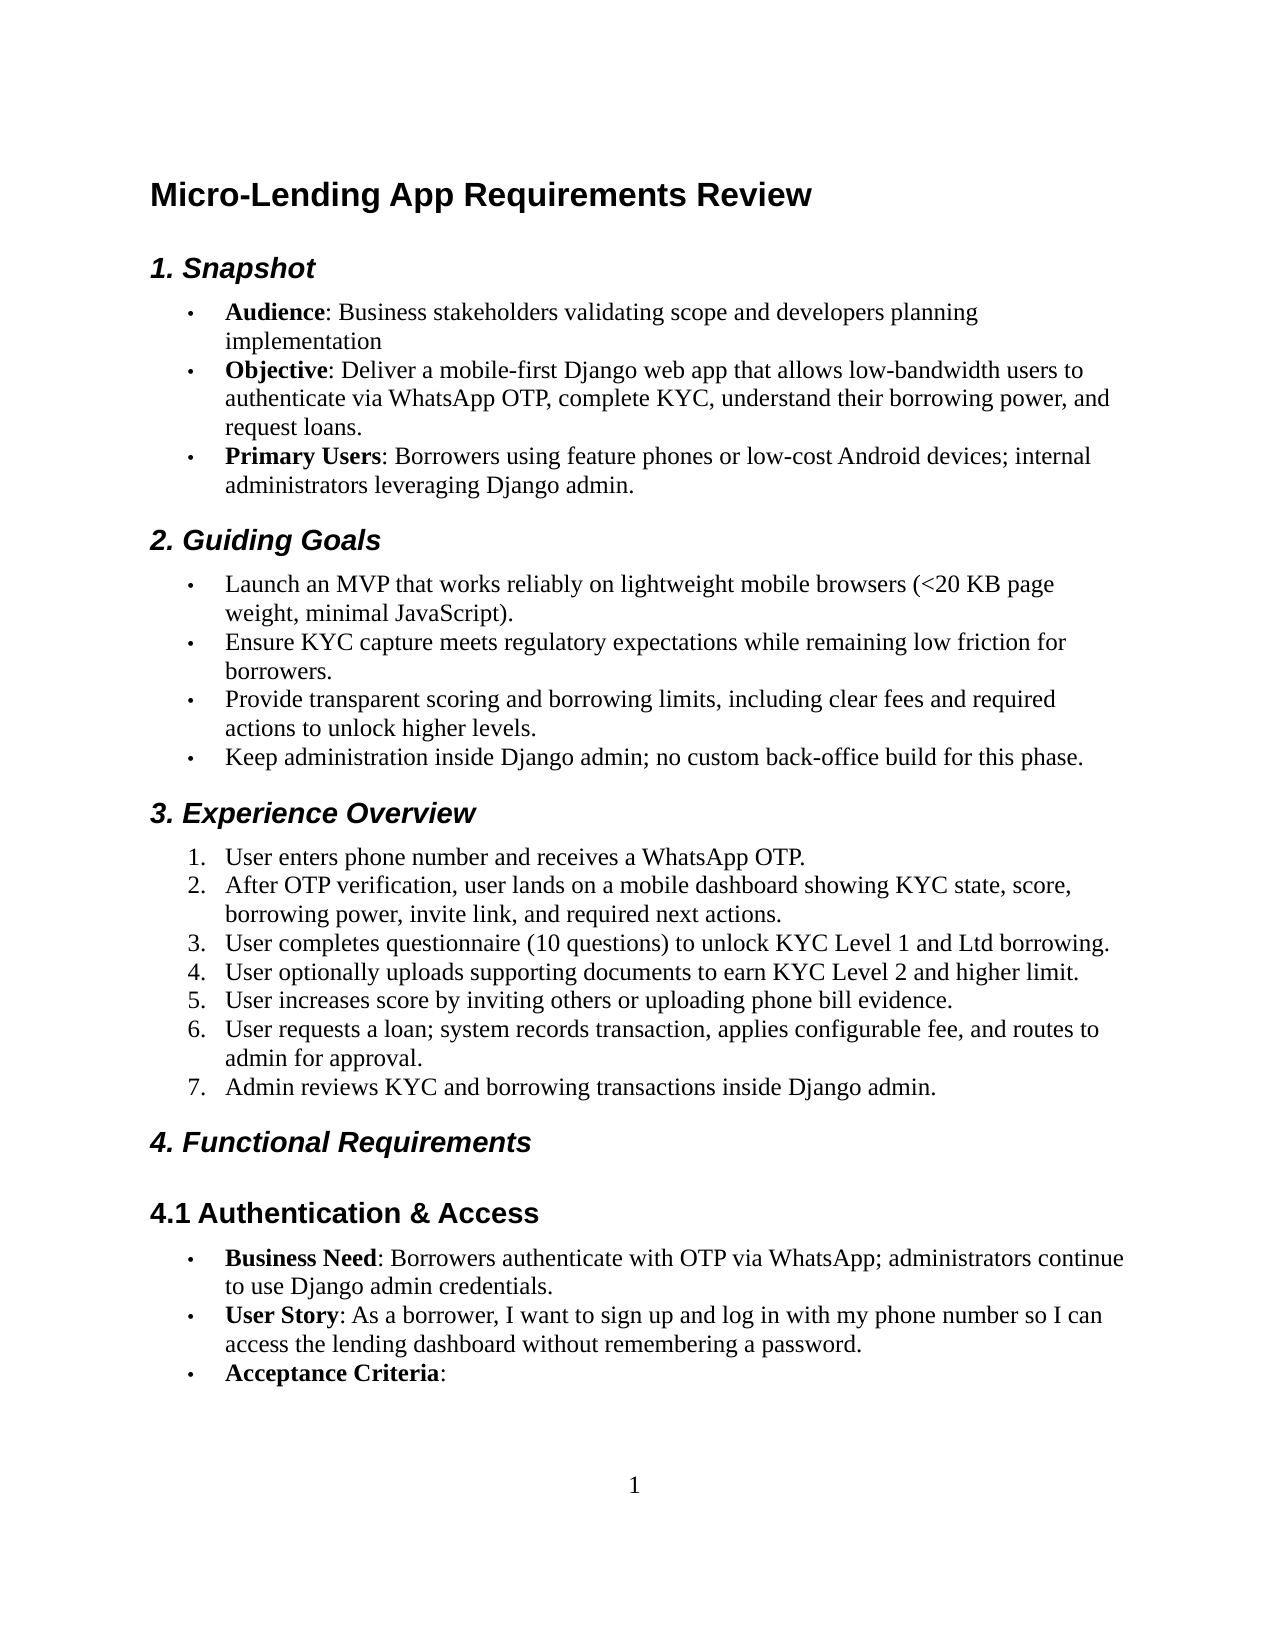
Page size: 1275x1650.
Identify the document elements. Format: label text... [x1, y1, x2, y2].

list Acceptance Criteria: [187, 1358, 1125, 1386]
list After OTP verification, user lands on a mobile dashboard showing KYC state, score, borrowing power, invite link, and required next actions. [187, 871, 1125, 928]
subtitle 3. Experience Overview [150, 796, 1125, 829]
list Admin reviews KYC and borrowing transactions inside Django admin. [187, 1072, 1125, 1101]
list Provide transparent scoring and borrowing limits, including clear fees and required actions to unlock higher levels. [187, 684, 1125, 742]
subtitle Micro-Lending App Requirements Review [150, 175, 1125, 214]
list Keep administration inside Django admin; no custom back-office build for this phase. [187, 742, 1125, 771]
list Audience: Business stakeholders validating scope and developers planning implementation [187, 297, 1125, 355]
list User optionally uploads supporting documents to earn KYC Level 2 and higher limit. [187, 957, 1125, 986]
subtitle 4. Functional Requirements [150, 1126, 1125, 1159]
list User Story: As a borrower, I want to sign up and log in with my phone number so I can access the lending dashboard without remembering a password. [187, 1300, 1125, 1358]
list Primary Users: Borrowers using feature phones or low-cost Android devices; internal administrators leveraging Django admin. [187, 441, 1125, 498]
subtitle 2. Guiding Goals [150, 523, 1125, 557]
list Ensure KYC capture meets regulatory expectations while remaining low friction for borrowers. [187, 627, 1125, 684]
list User requests a loan; system records transaction, applies configurable fee, and routes to admin for approval. [187, 1014, 1125, 1072]
list Launch an MVP that works reliably on lightweight mobile browsers (<20 KB page weight, minimal JavaScript). [187, 569, 1125, 627]
list Business Need: Borrowers authenticate with OTP via WhatsApp; administrators continue to use Django admin credentials. [187, 1243, 1125, 1300]
subtitle 1. Snapshot [150, 251, 1125, 285]
list User increases score by inviting others or uploading phone bill evidence. [187, 986, 1125, 1014]
subtitle 4.1 Authentication & Access [150, 1197, 1125, 1230]
list User enters phone number and receives a WhatsApp OTP. [187, 842, 1125, 871]
list User completes questionnaire (10 questions) to unlock KYC Level 1 and Ltd borrowing. [187, 928, 1125, 957]
list Objective: Deliver a mobile-first Django web app that allows low-bandwidth users to authenticate via WhatsApp OTP, complete KYC, understand their borrowing power, and request loans. [187, 355, 1125, 441]
